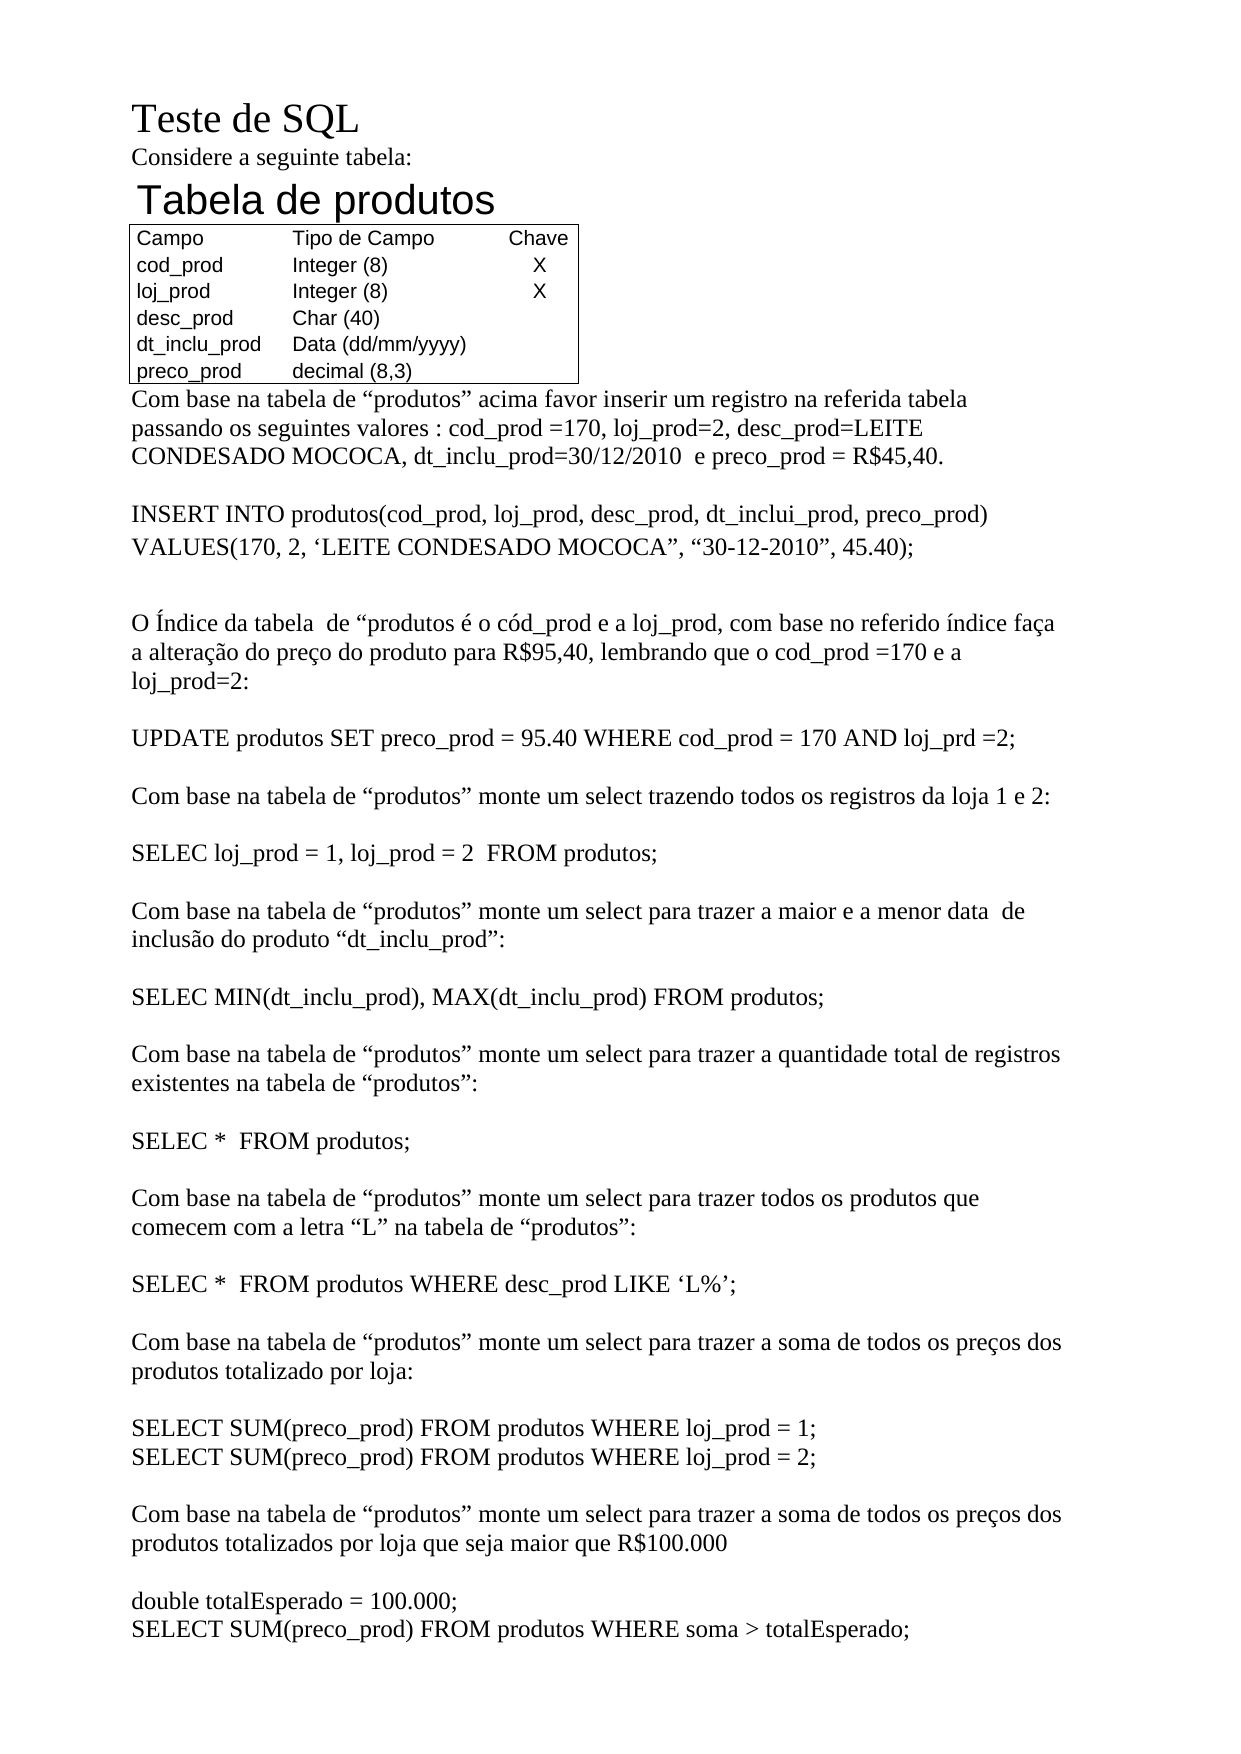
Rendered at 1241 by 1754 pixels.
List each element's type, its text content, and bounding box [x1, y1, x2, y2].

table_cell Campo [130, 225, 285, 250]
table_cell [501, 356, 578, 383]
table_header Tabela de produtos [129, 170, 578, 223]
table_cell preco_prod [130, 356, 285, 383]
text UPDATE produtos SET preco_prod = 95.40 WHERE cod_prod = 170 AND loj_prd =2; [131, 723, 1063, 752]
text INSERT INTO produtos(cod_prod, loj_prod, desc_prod, dt_inclui_prod, preco_prod) VALUES(170, 2, ‘LEITE CONDESADO MOCOCA”, “30-12-2010”, 45.40); [131, 499, 1063, 561]
text Teste de SQL [131, 94, 1063, 142]
text SELECT SUM(preco_prod) FROM produtos WHERE loj_prod = 2; [131, 1442, 1063, 1471]
table_cell Integer (8) [285, 277, 501, 303]
table_cell dt_inclu_prod [130, 330, 285, 356]
table_cell cod_prod [130, 250, 285, 277]
table_cell [501, 303, 578, 330]
text SELECT SUM(preco_prod) FROM produtos WHERE soma > totalEsperado; [131, 1614, 1063, 1643]
text Com base na tabela de “produtos” monte um select para trazer a soma de todos os preços dos produtos totalizados por loja que seja maior que R$100.000 [131, 1499, 1063, 1557]
table_cell X [501, 250, 578, 277]
text O Índice da tabela de “produtos é o cód_prod e a loj_prod, com base no referido índice faça a alteração do preço do produto para R$95,40, lembrando que o cod_prod =170 e a loj_prod=2: [131, 608, 1063, 694]
table_cell Data (dd/mm/yyyy) [285, 330, 501, 356]
table_cell [501, 330, 578, 356]
text Considere a seguinte tabela: [131, 142, 1063, 170]
text SELEC * FROM produtos WHERE desc_prod LIKE ‘L%’; [131, 1269, 1063, 1298]
table_cell Tipo de Campo [285, 225, 501, 250]
table_cell Integer (8) [285, 250, 501, 277]
text Com base na tabela de “produtos” acima favor inserir um registro na referida tabela passando os seguintes valores : cod_prod =170, loj_prod=2, desc_prod=LEITE CONDESADO MOCOCA, dt_inclu_prod=30/12/2010 e preco_prod = R$45,40. [131, 384, 1063, 470]
text Com base na tabela de “produtos” monte um select para trazer todos os produtos que comecem com a letra “L” na tabela de “produtos”: [131, 1183, 1063, 1241]
text Com base na tabela de “produtos” monte um select para trazer a quantidade total de registros existentes na tabela de “produtos”: [131, 1039, 1063, 1097]
text Com base na tabela de “produtos” monte um select para trazer a soma de todos os preços dos produtos totalizado por loja: [131, 1327, 1063, 1384]
table_cell desc_prod [130, 303, 285, 330]
table_cell loj_prod [130, 277, 285, 303]
text Com base na tabela de “produtos” monte um select trazendo todos os registros da loja 1 e 2: [131, 781, 1063, 809]
text SELECT SUM(preco_prod) FROM produtos WHERE loj_prod = 1; [131, 1413, 1063, 1442]
table_cell Chave [501, 225, 578, 250]
text SELEC * FROM produtos; [131, 1126, 1063, 1154]
text SELEC MIN(dt_inclu_prod), MAX(dt_inclu_prod) FROM produtos; [131, 982, 1063, 1011]
table_cell decimal (8,3) [285, 356, 501, 383]
table_cell Char (40) [285, 303, 501, 330]
text Com base na tabela de “produtos” monte um select para trazer a maior e a menor data de inclusão do produto “dt_inclu_prod”: [131, 896, 1063, 953]
text double totalEsperado = 100.000; [131, 1586, 1063, 1614]
text SELEC loj_prod = 1, loj_prod = 2 FROM produtos; [131, 838, 1063, 867]
table_cell X [501, 277, 578, 303]
